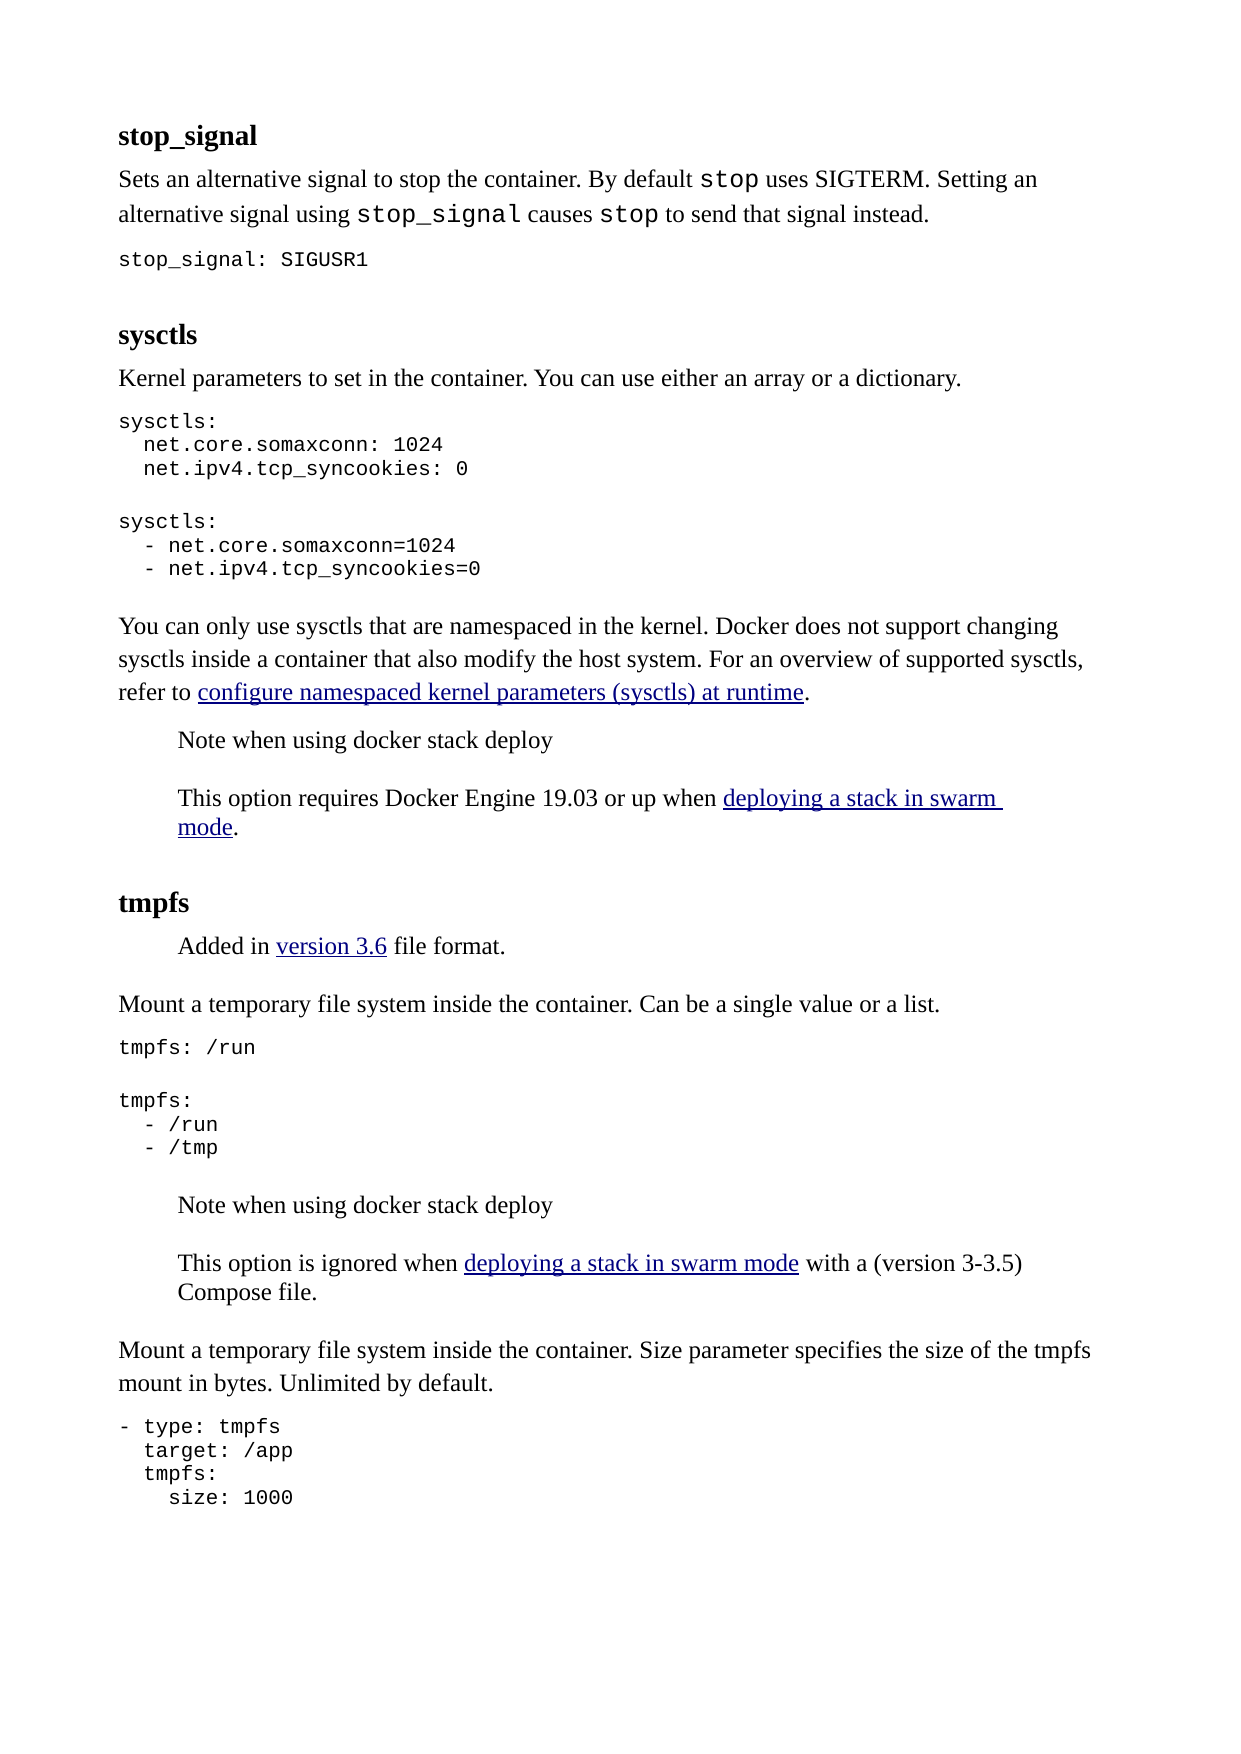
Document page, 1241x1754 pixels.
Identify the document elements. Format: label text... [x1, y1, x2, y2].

text - type: tmpfs [118, 1416, 1122, 1440]
text - net.ipv4.tcp_syncookies=0 [118, 558, 1122, 582]
text - /run [118, 1113, 1122, 1137]
text net.core.somaxconn: 1024 [118, 434, 1122, 458]
text Note when using docker stack deploy [177, 725, 1063, 754]
text tmpfs: [118, 1090, 1122, 1113]
text target: /app [118, 1440, 1122, 1463]
text tmpfs: /run [118, 1037, 1122, 1060]
text Sets an alternative signal to stop the container. By default stop uses SIGTERM. Setting an alternative signal using stop_signal causes stop to send that signal instead. [118, 164, 1122, 230]
text Added in version 3.6 file format. [177, 931, 1063, 960]
text stop_signal: SIGUSR1 [118, 249, 1122, 273]
subtitle tmpfs [118, 885, 1122, 918]
text Note when using docker stack deploy [177, 1190, 1063, 1219]
text This option requires Docker Engine 19.03 or up when deploying a stack in swarm mode. [177, 783, 1063, 841]
text Kernel parameters to set in the container. You can use either an array or a dictionary. [118, 363, 1122, 392]
text - /tmp [118, 1137, 1122, 1161]
text Mount a temporary file system inside the container. Size parameter specifies the size of the tmpfs mount in bytes. Unlimited by default. [118, 1336, 1122, 1397]
subtitle stop_signal [118, 118, 1122, 152]
text size: 1000 [118, 1487, 1122, 1511]
text Mount a temporary file system inside the container. Can be a single value or a list. [118, 989, 1122, 1018]
subtitle sysctls [118, 317, 1122, 351]
text You can only use sysctls that are namespaced in the kernel. Docker does not support changing sysctls inside a container that also modify the host system. For an overview of supported sysctls, refer to configure namespaced kernel parameters (sysctls) at runtime. [118, 611, 1122, 706]
text sysctls: [118, 411, 1122, 434]
text net.ipv4.tcp_syncookies: 0 [118, 458, 1122, 482]
text This option is ignored when deploying a stack in swarm mode with a (version 3-3.5) Compose file. [177, 1248, 1063, 1306]
text tmpfs: [118, 1463, 1122, 1487]
text - net.core.somaxconn=1024 [118, 535, 1122, 558]
text sysctls: [118, 511, 1122, 535]
